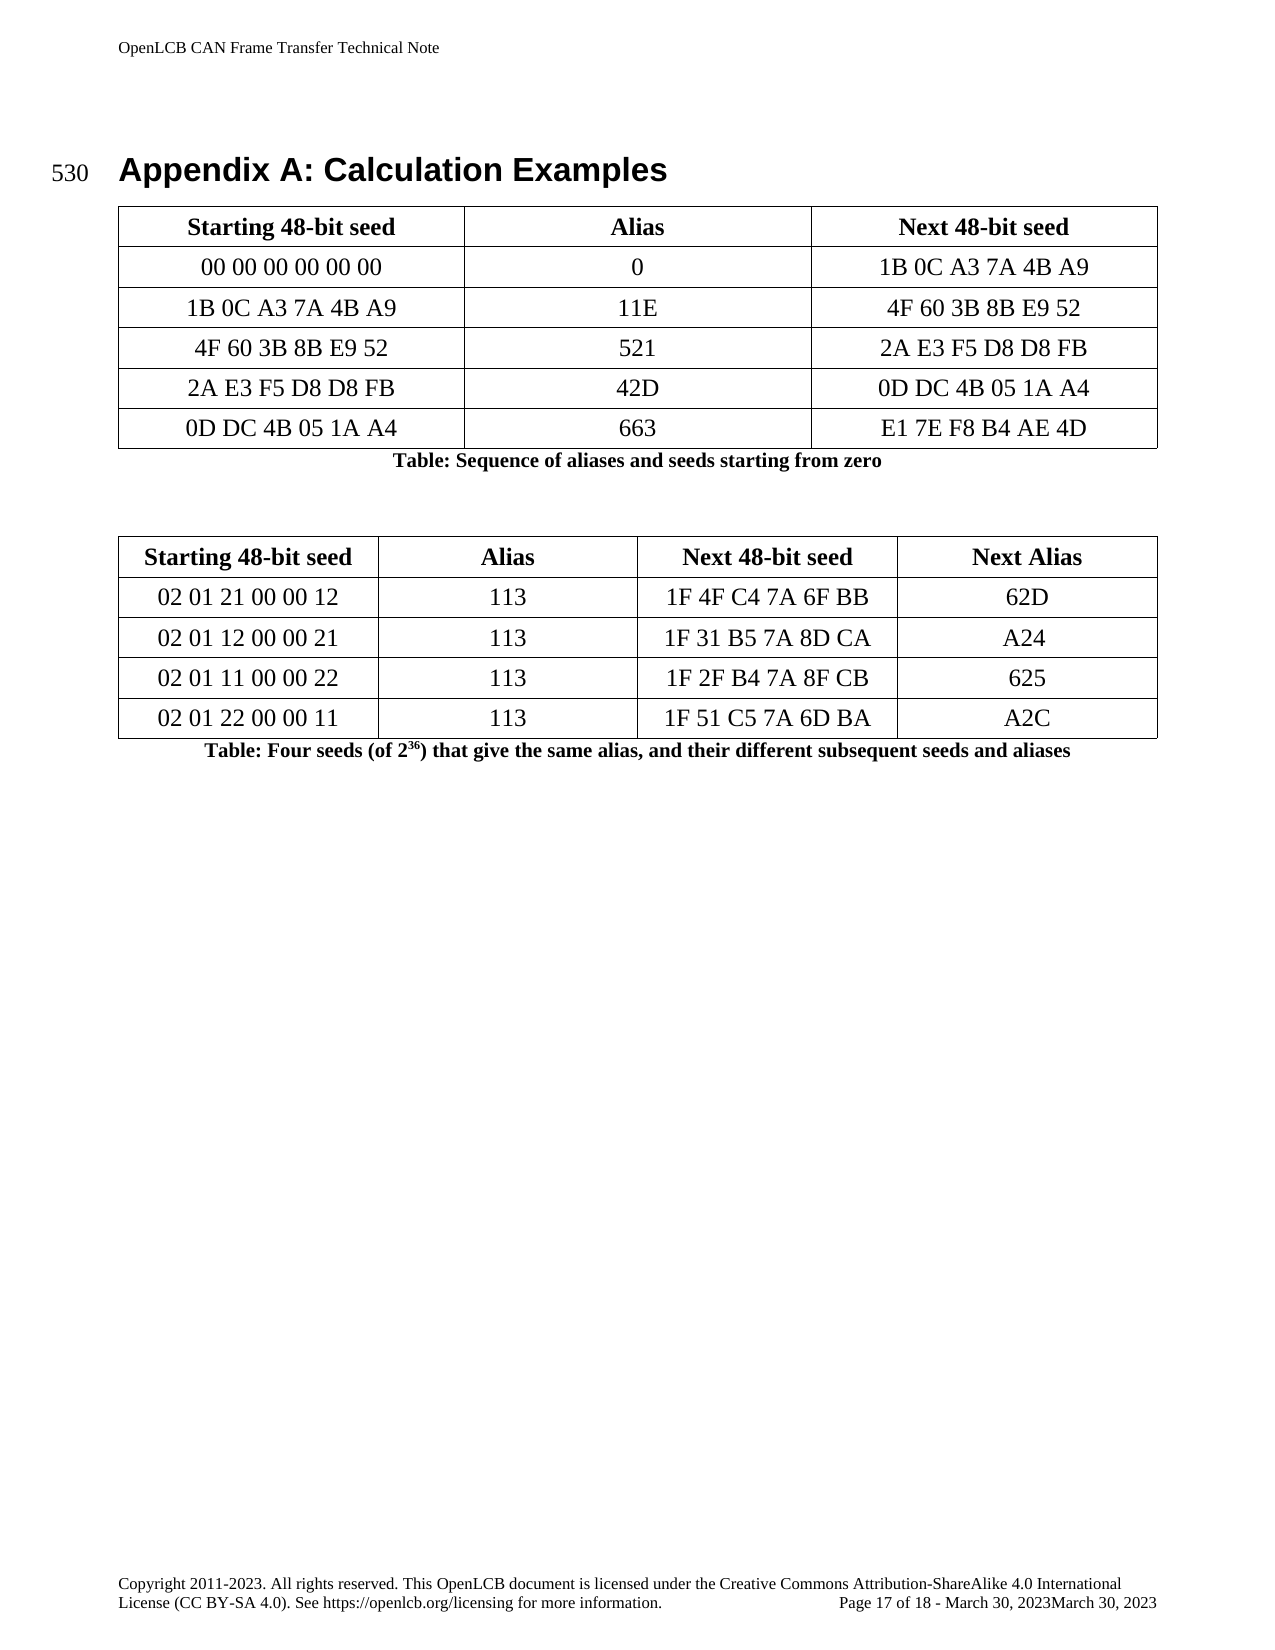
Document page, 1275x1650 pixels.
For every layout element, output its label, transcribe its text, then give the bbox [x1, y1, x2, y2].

table_cell 113 [379, 699, 637, 738]
table_cell 113 [379, 578, 637, 617]
table_cell 02 01 21 00 00 12 [119, 578, 378, 617]
table_cell 00 00 00 00 00 00 [119, 247, 464, 287]
table_cell 1F 4F C4 7A 6F BB [638, 578, 897, 617]
table_cell 4F 60 3B 8B E9 52 [812, 288, 1157, 327]
table_cell 113 [379, 658, 637, 698]
table_cell 2A E3 F5 D8 D8 FB [812, 328, 1157, 367]
table_header Next 48-bit seed [638, 537, 897, 577]
table_cell 02 01 22 00 00 11 [119, 699, 378, 738]
text Table: Four seeds (of 236) that give the same alias, and their different subsequent seeds and aliases [118, 739, 1157, 762]
table_cell 663 [465, 409, 811, 448]
table_cell 1F 2F B4 7A 8F CB [638, 658, 897, 698]
table_cell 1F 31 B5 7A 8D CA [638, 618, 897, 657]
text Table: Sequence of aliases and seeds starting from zero [118, 449, 1157, 472]
table_header Next 48-bit seed [812, 207, 1157, 246]
table_header Starting 48-bit seed [119, 207, 464, 246]
table_header Starting 48-bit seed [119, 537, 378, 577]
table_cell 521 [465, 328, 811, 367]
table_cell 1F 51 C5 7A 6D BA [638, 699, 897, 738]
table_cell 42D [465, 369, 811, 408]
table_cell 0D DC 4B 05 1A A4 [119, 409, 464, 448]
table_cell 0 [465, 247, 811, 287]
table_cell 62D [898, 578, 1157, 617]
table_cell 11E [465, 288, 811, 327]
table_cell A2C [898, 699, 1157, 738]
table_cell 0D DC 4B 05 1A A4 [812, 369, 1157, 408]
table_cell 02 01 11 00 00 22 [119, 658, 378, 698]
text Appendix A: Calculation Examples [118, 150, 1157, 188]
table_cell 1B 0C A3 7A 4B A9 [119, 288, 464, 327]
table_cell 02 01 12 00 00 21 [119, 618, 378, 657]
table_cell 2A E3 F5 D8 D8 FB [119, 369, 464, 408]
table_cell 4F 60 3B 8B E9 52 [119, 328, 464, 367]
table_header Next Alias [898, 537, 1157, 577]
table_cell 1B 0C A3 7A 4B A9 [812, 247, 1157, 287]
table_header Alias [379, 537, 637, 577]
table_cell A24 [898, 618, 1157, 657]
table_cell 625 [898, 658, 1157, 698]
table_cell 113 [379, 618, 637, 657]
table_cell E1 7E F8 B4 AE 4D [812, 409, 1157, 448]
table_header Alias [465, 207, 811, 246]
